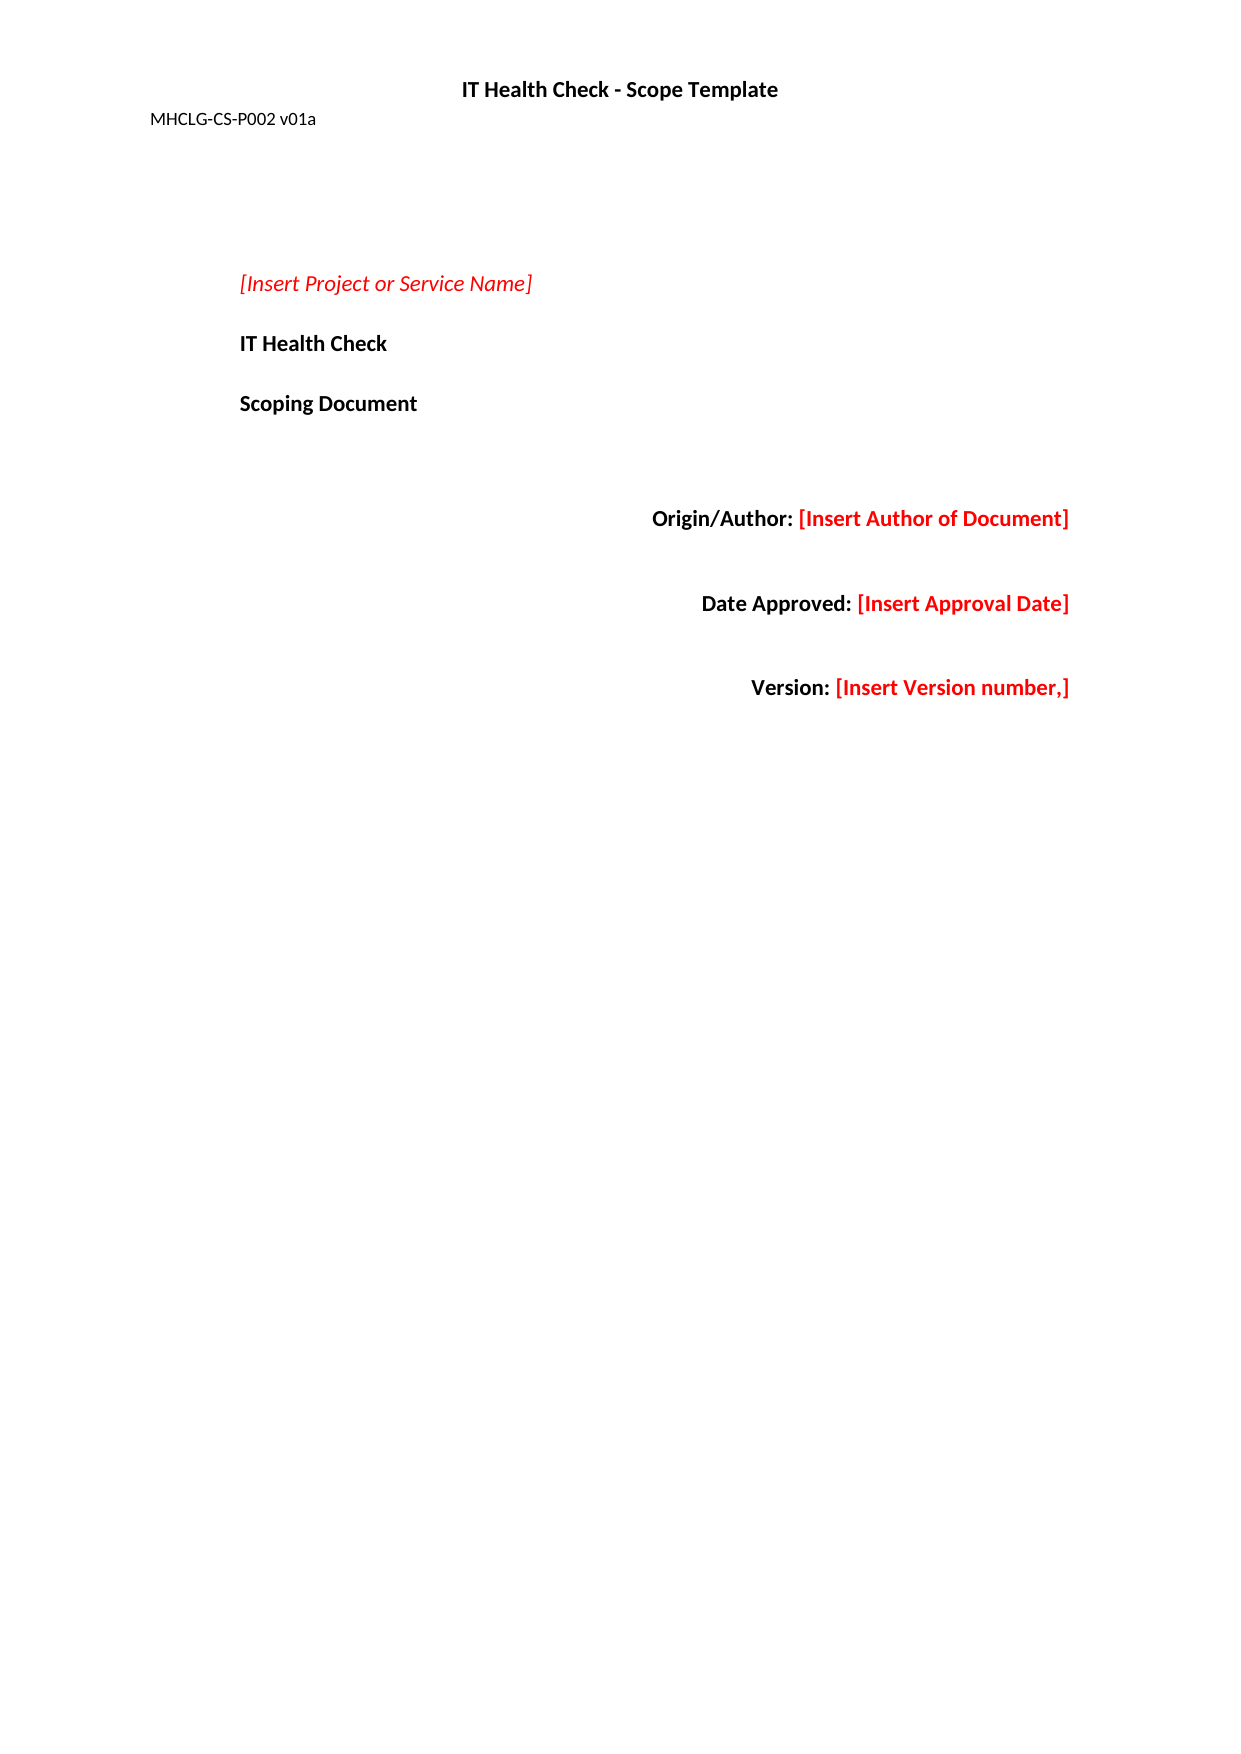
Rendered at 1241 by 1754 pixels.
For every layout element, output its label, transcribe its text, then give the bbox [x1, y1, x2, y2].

text Origin/Author: [Insert Author of Document] [239, 504, 1069, 532]
text Version: [Insert Version number,] [239, 673, 1069, 701]
text [Insert Project or Service Name] [239, 269, 1069, 298]
text IT Health Check [239, 329, 1069, 357]
text Date Approved: [Insert Approval Date] [239, 589, 1069, 617]
text Scoping Document [239, 389, 1069, 417]
